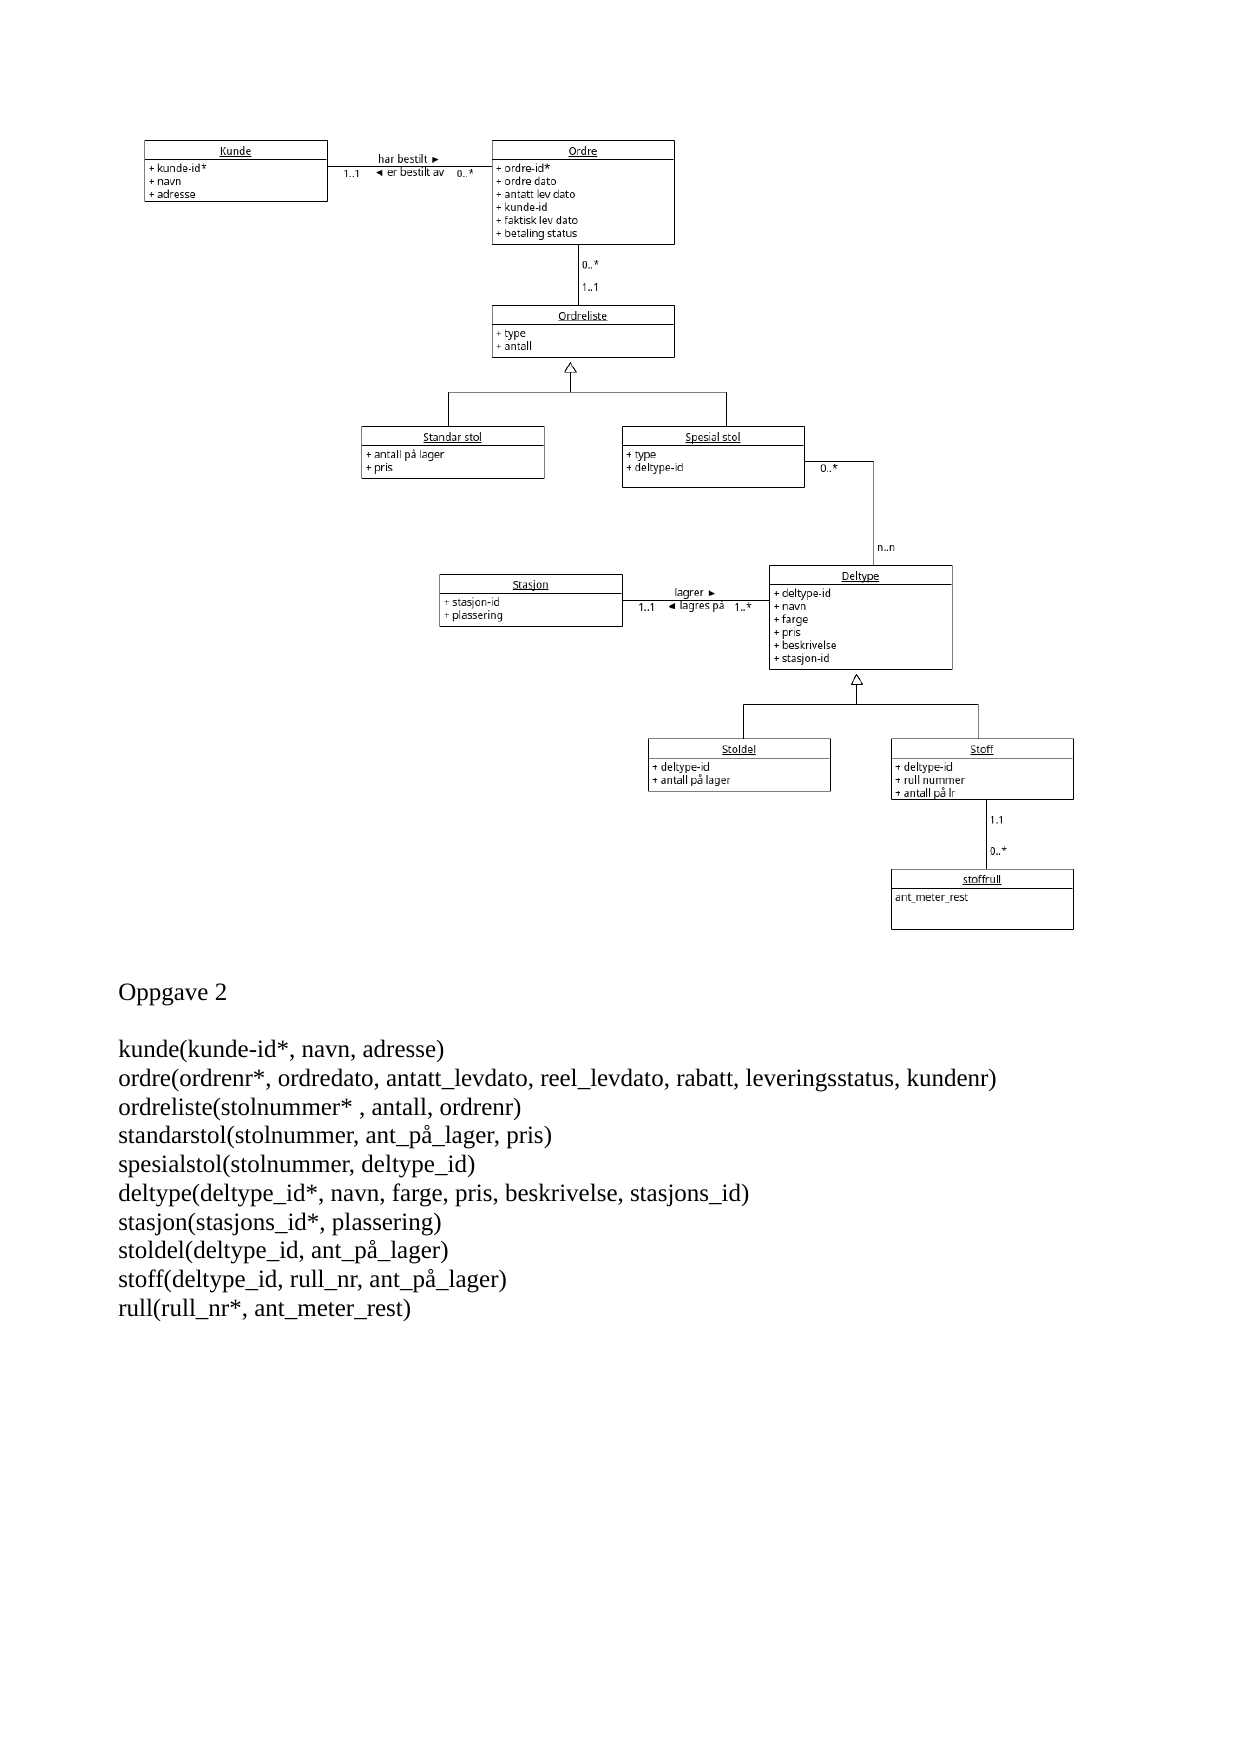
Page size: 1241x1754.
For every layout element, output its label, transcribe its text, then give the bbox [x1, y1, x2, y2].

text ordre(ordrenr*, ordredato, antatt_levdato, reel_levdato, rabatt, leveringsstatus, kundenr) [118, 1063, 1122, 1092]
text rull(rull_nr*, ant_meter_rest) [118, 1293, 1122, 1322]
text Oppgave 2 [118, 977, 1122, 1005]
text spesialstol(stolnummer, deltype_id) [118, 1149, 1122, 1178]
picture [118, 118, 1123, 948]
text standarstol(stolnummer, ant_på_lager, pris) [118, 1120, 1122, 1149]
text stasjon(stasjons_id*, plassering) [118, 1207, 1122, 1235]
text ordreliste(stolnummer* , antall, ordrenr) [118, 1092, 1122, 1120]
text stoldel(deltype_id, ant_på_lager) [118, 1235, 1122, 1264]
text kunde(kunde-id*, navn, adresse) [118, 1034, 1122, 1063]
text stoff(deltype_id, rull_nr, ant_på_lager) [118, 1264, 1122, 1293]
text deltype(deltype_id*, navn, farge, pris, beskrivelse, stasjons_id) [118, 1178, 1122, 1207]
